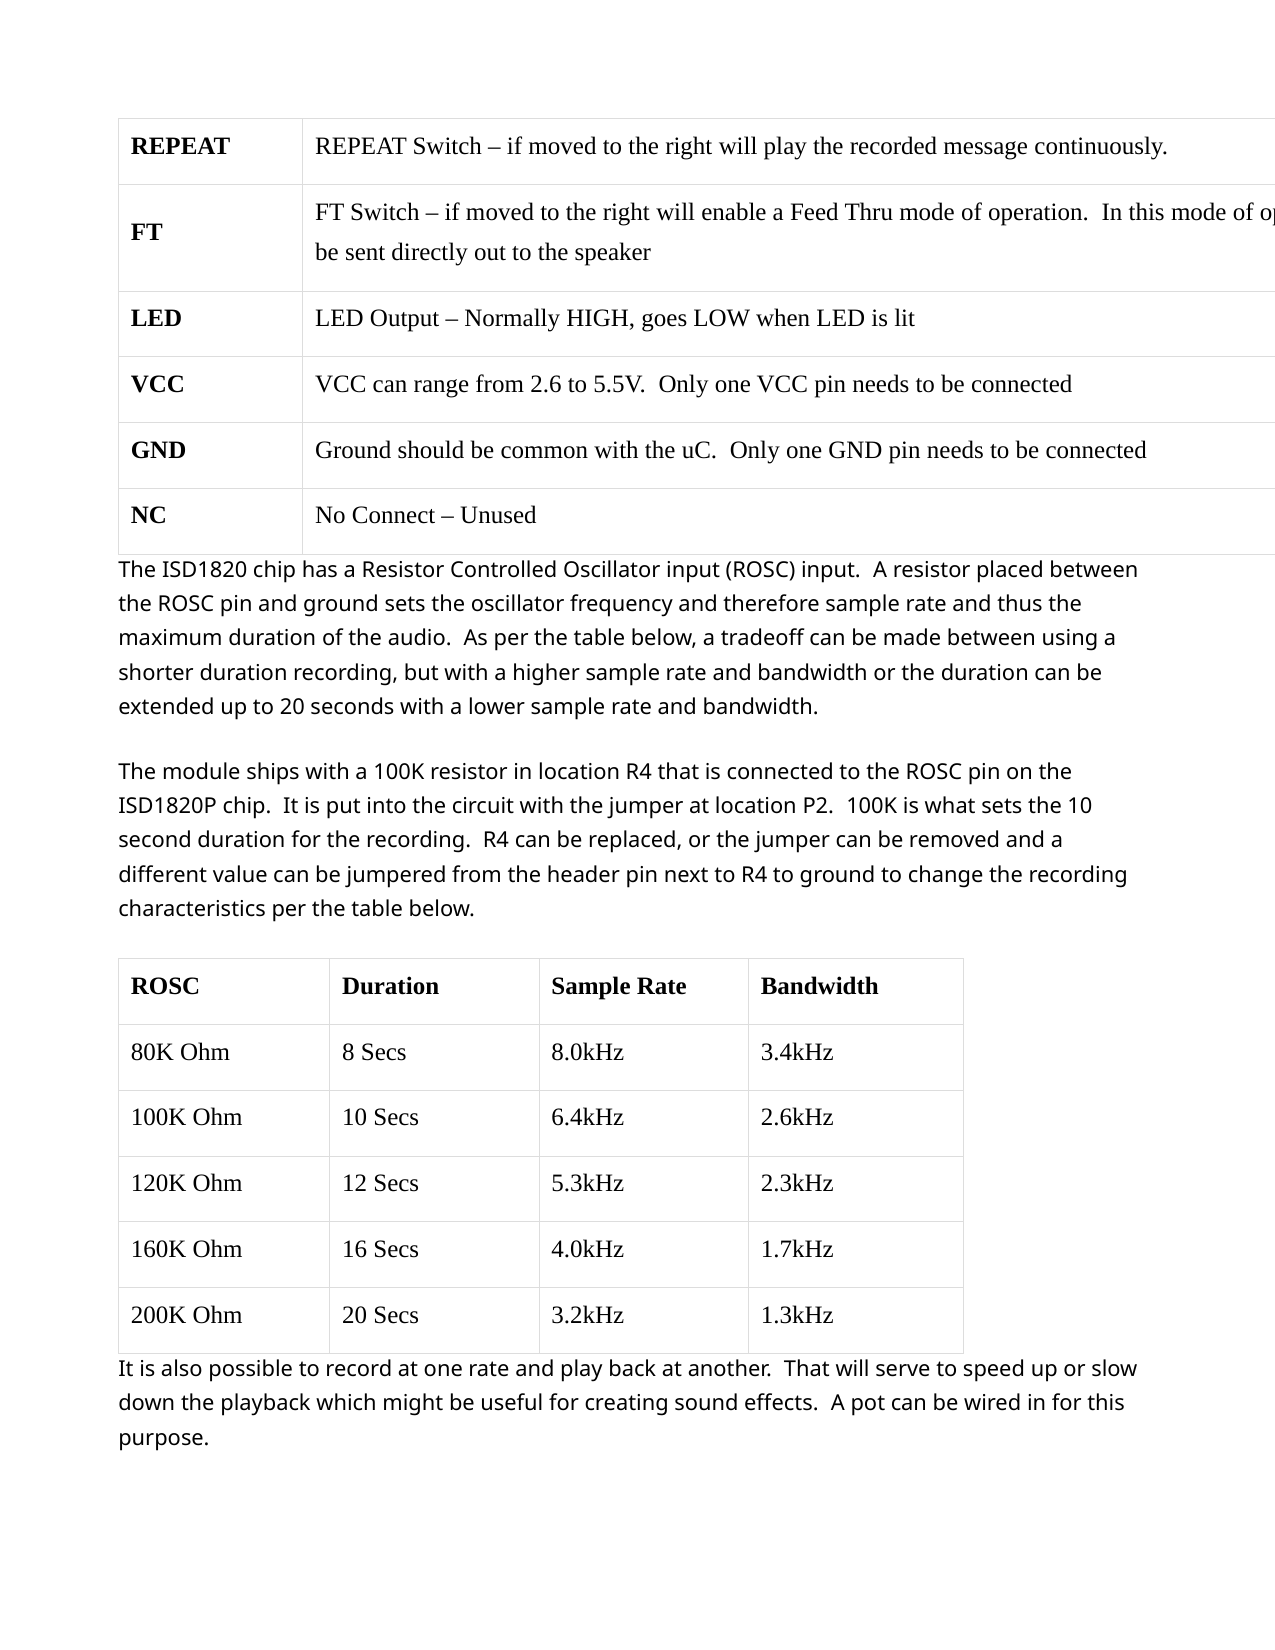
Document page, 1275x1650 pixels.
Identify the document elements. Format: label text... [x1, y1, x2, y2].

table_cell 120K Ohm [119, 1157, 329, 1221]
table_cell 1.7kHz [749, 1222, 963, 1287]
text The ISD1820 chip has a Resistor Controlled Oscillator input (ROSC) input. A resistor placed between the ROSC pin and ground sets the oscillator frequency and therefore sample rate and thus the maximum duration of the audio. As per the table below, a tradeoff can be made between using a shorter duration recording, but with a higher sample rate and bandwidth or the duration can be extended up to 20 seconds with a lower sample rate and bandwidth. [118, 555, 1157, 720]
table_cell 5.3kHz [540, 1157, 748, 1221]
table_cell 6.4kHz [540, 1091, 748, 1156]
table_cell 20 Secs [330, 1288, 539, 1353]
table_cell 200K Ohm [119, 1288, 329, 1353]
table_cell Ground should be common with the uC. Only one GND pin needs to be connected [303, 423, 1275, 488]
table_cell FT [119, 185, 302, 291]
table_cell VCC can range from 2.6 to 5.5V. Only one VCC pin needs to be connected [303, 357, 1275, 422]
table_cell 2.6kHz [749, 1091, 963, 1156]
table_cell 3.2kHz [540, 1288, 748, 1353]
table_cell 1.3kHz [749, 1288, 963, 1353]
table_cell 100K Ohm [119, 1091, 329, 1156]
table_cell 12 Secs [330, 1157, 539, 1221]
table_cell VCC [119, 357, 302, 422]
table_header Sample Rate [540, 959, 748, 1024]
table_cell FT Switch – if moved to the right will enable a Feed Thru mode of operation. In this mode of operation, any audio picked up by the mic will be sent directly out to the speaker [303, 185, 1275, 291]
table_cell 8 Secs [330, 1025, 539, 1090]
table_header Duration [330, 959, 539, 1024]
table_cell 160K Ohm [119, 1222, 329, 1287]
table_header Bandwidth [749, 959, 963, 1024]
table_cell LED Output – Normally HIGH, goes LOW when LED is lit [303, 292, 1275, 356]
table_cell 10 Secs [330, 1091, 539, 1156]
table_cell REPEAT Switch – if moved to the right will play the recorded message continuously. [303, 119, 1275, 184]
table_cell 8.0kHz [540, 1025, 748, 1090]
table_cell No Connect – Unused [303, 489, 1275, 554]
table_cell GND [119, 423, 302, 488]
table_cell 2.3kHz [749, 1157, 963, 1221]
table_cell REPEAT [119, 119, 302, 184]
table_cell 4.0kHz [540, 1222, 748, 1287]
text It is also possible to record at one rate and play back at another. That will serve to speed up or slow down the playback which might be useful for creating sound effects. A pot can be wired in for this purpose. [118, 1353, 1157, 1451]
table_cell NC [119, 489, 302, 554]
table_cell 16 Secs [330, 1222, 539, 1287]
table_cell 80K Ohm [119, 1025, 329, 1090]
table_cell LED [119, 292, 302, 356]
table_header ROSC [119, 959, 329, 1024]
text The module ships with a 100K resistor in location R4 that is connected to the ROSC pin on the ISD1820P chip. It is put into the circuit with the jumper at location P2. 100K is what sets the 10 second duration for the recording. R4 can be replaced, or the jumper can be removed and a different value can be jumpered from the header pin next to R4 to ground to change the recording characteristics per the table below. [118, 756, 1157, 922]
table_cell 3.4kHz [749, 1025, 963, 1090]
